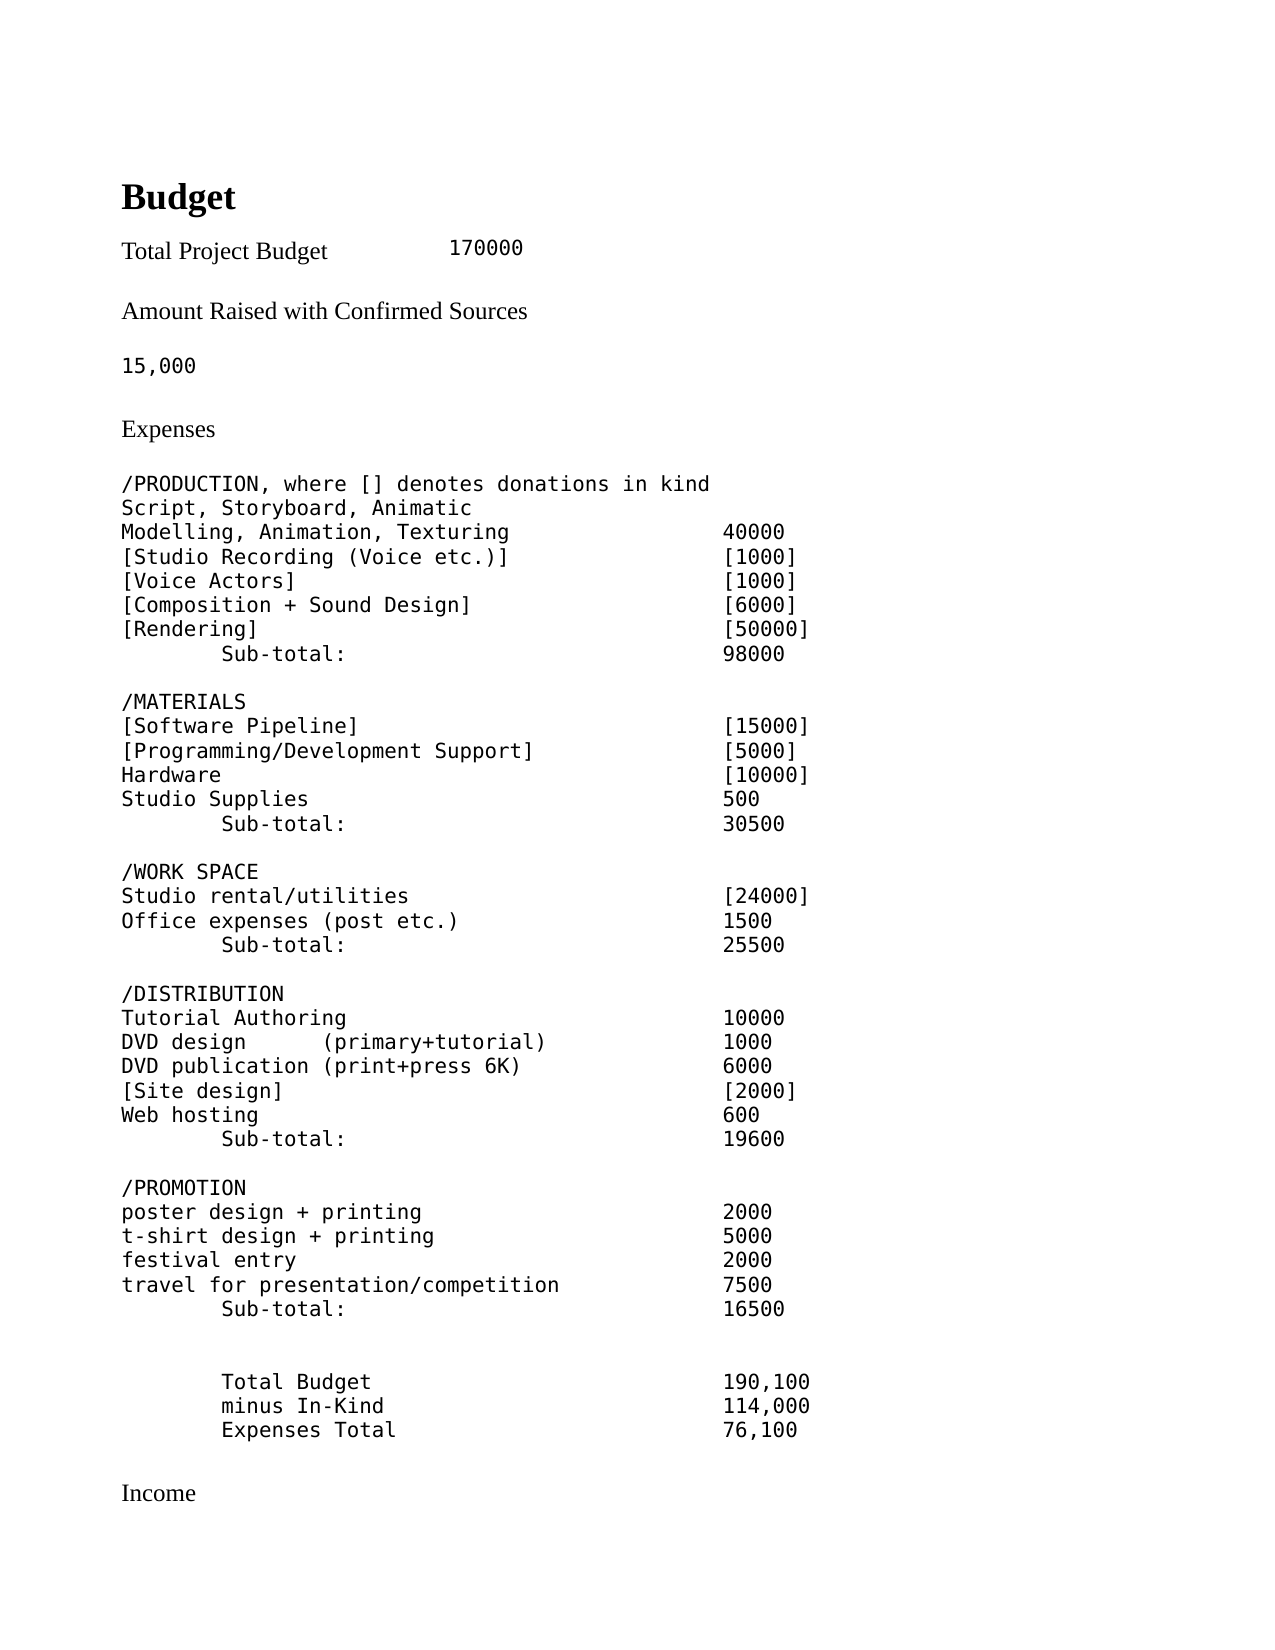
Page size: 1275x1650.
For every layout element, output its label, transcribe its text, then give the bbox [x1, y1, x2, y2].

table_cell Amount Raised with Confirmed Sources 15,000 [118, 293, 1275, 411]
table_cell Total Project Budget [118, 233, 445, 293]
table_cell 170000 [445, 233, 1275, 293]
table_cell Expenses /PRODUCTION, where [] denotes donations in kind Script, Storyboard, Animatic Modelling, Animation, Texturing 40000 [Studio Recording (Voice etc.)] [1000] [Voice Actors] [1000] [Composition + Sound Design] [6000] [Rendering] [50000] Sub-total: 98000 /MATERIALS [Software Pipeline] [15000] [Programming/Development Support] [5000] Hardware [10000] Studio Supplies 500 Sub-total: 30500 /WORK SPACE Studio rental/utilities [24000] Office expenses (post etc.) 1500 Sub-total: 25500 /DISTRIBUTION Tutorial Authoring 10000 DVD design (primary+tutorial) 1000 DVD publication (print+press 6K) 6000 [Site design] [2000] Web hosting 600 Sub-total: 19600 /PROMOTION poster design + printing 2000 t-shirt design + printing 5000 festival entry 2000 travel for presentation/competition 7500 Sub-total: 16500 Total Budget 190,100 minus In-Kind 114,000 Expenses Total 76,100 [118, 411, 1275, 1475]
table_cell Income [118, 1475, 1275, 1510]
table_header Budget [118, 147, 1275, 233]
